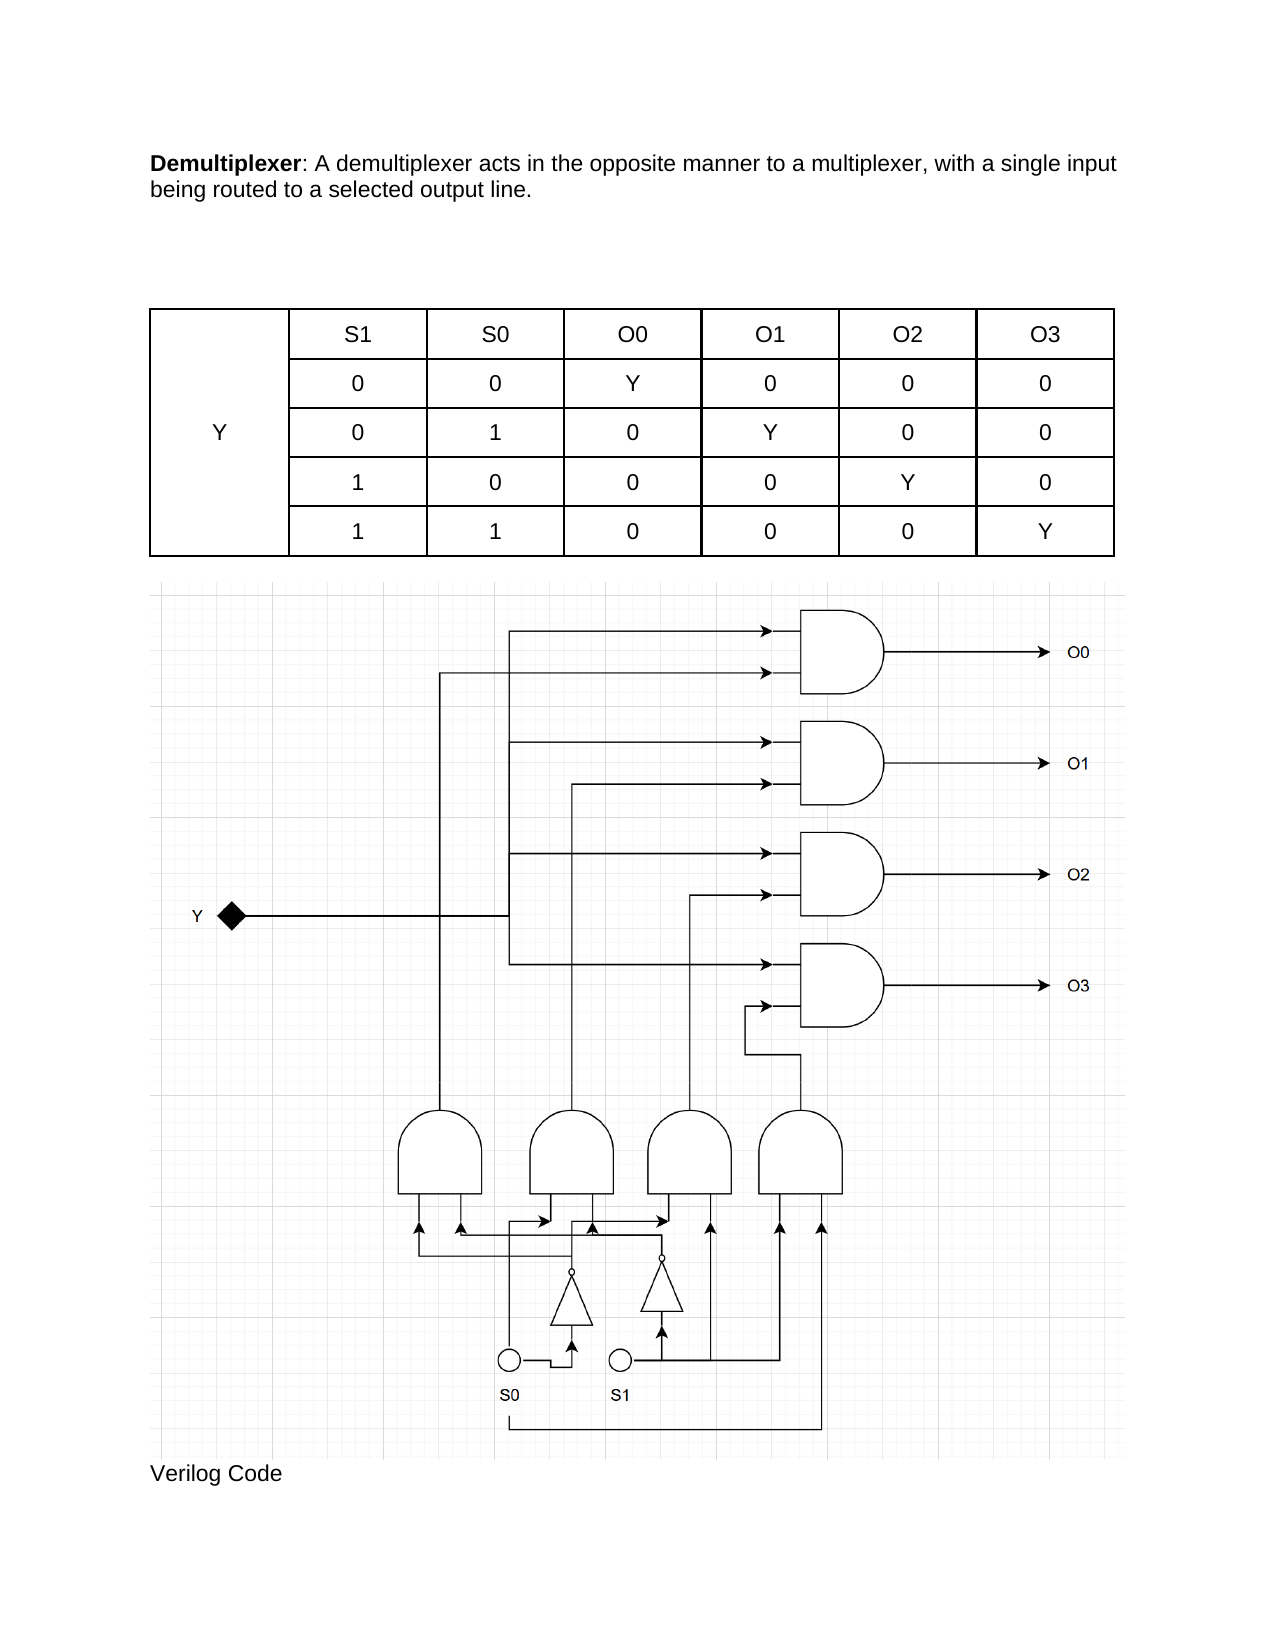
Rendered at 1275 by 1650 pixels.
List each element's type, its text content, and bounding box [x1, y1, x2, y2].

table_cell 1 [290, 458, 426, 505]
table_cell 0 [703, 507, 838, 554]
table_cell 0 [290, 409, 426, 456]
table_cell 0 [840, 507, 975, 554]
table_cell 0 [565, 458, 700, 505]
table_cell 1 [428, 409, 563, 456]
table_cell 0 [840, 409, 975, 456]
table_cell 0 [428, 458, 563, 505]
table_cell 0 [565, 409, 700, 456]
table_cell 0 [428, 360, 563, 407]
table_cell Y [565, 360, 700, 407]
table_cell 0 [978, 458, 1113, 505]
table_header O0 [565, 310, 700, 357]
table_header O1 [703, 310, 838, 357]
table_header O2 [840, 310, 975, 357]
table_cell 0 [703, 360, 838, 407]
table_cell 0 [978, 409, 1113, 456]
table_cell Y [978, 507, 1113, 554]
table_header Y [151, 310, 288, 554]
picture [150, 582, 1125, 1460]
table_cell 0 [840, 360, 975, 407]
table_cell 0 [703, 458, 838, 505]
table_cell 0 [978, 360, 1113, 407]
table_header S1 [290, 310, 426, 357]
table_header S0 [428, 310, 563, 357]
table_cell 0 [290, 360, 426, 407]
table_header O3 [978, 310, 1113, 357]
table_cell Y [840, 458, 975, 505]
table_cell Y [703, 409, 838, 456]
text Demultiplexer: A demultiplexer acts in the opposite manner to a multiplexer, with a single input being routed to a selected output line. [150, 150, 1125, 203]
table_cell 1 [428, 507, 563, 554]
table_cell 0 [565, 507, 700, 554]
table_cell 1 [290, 507, 426, 554]
text Verilog Code [150, 1460, 1125, 1486]
